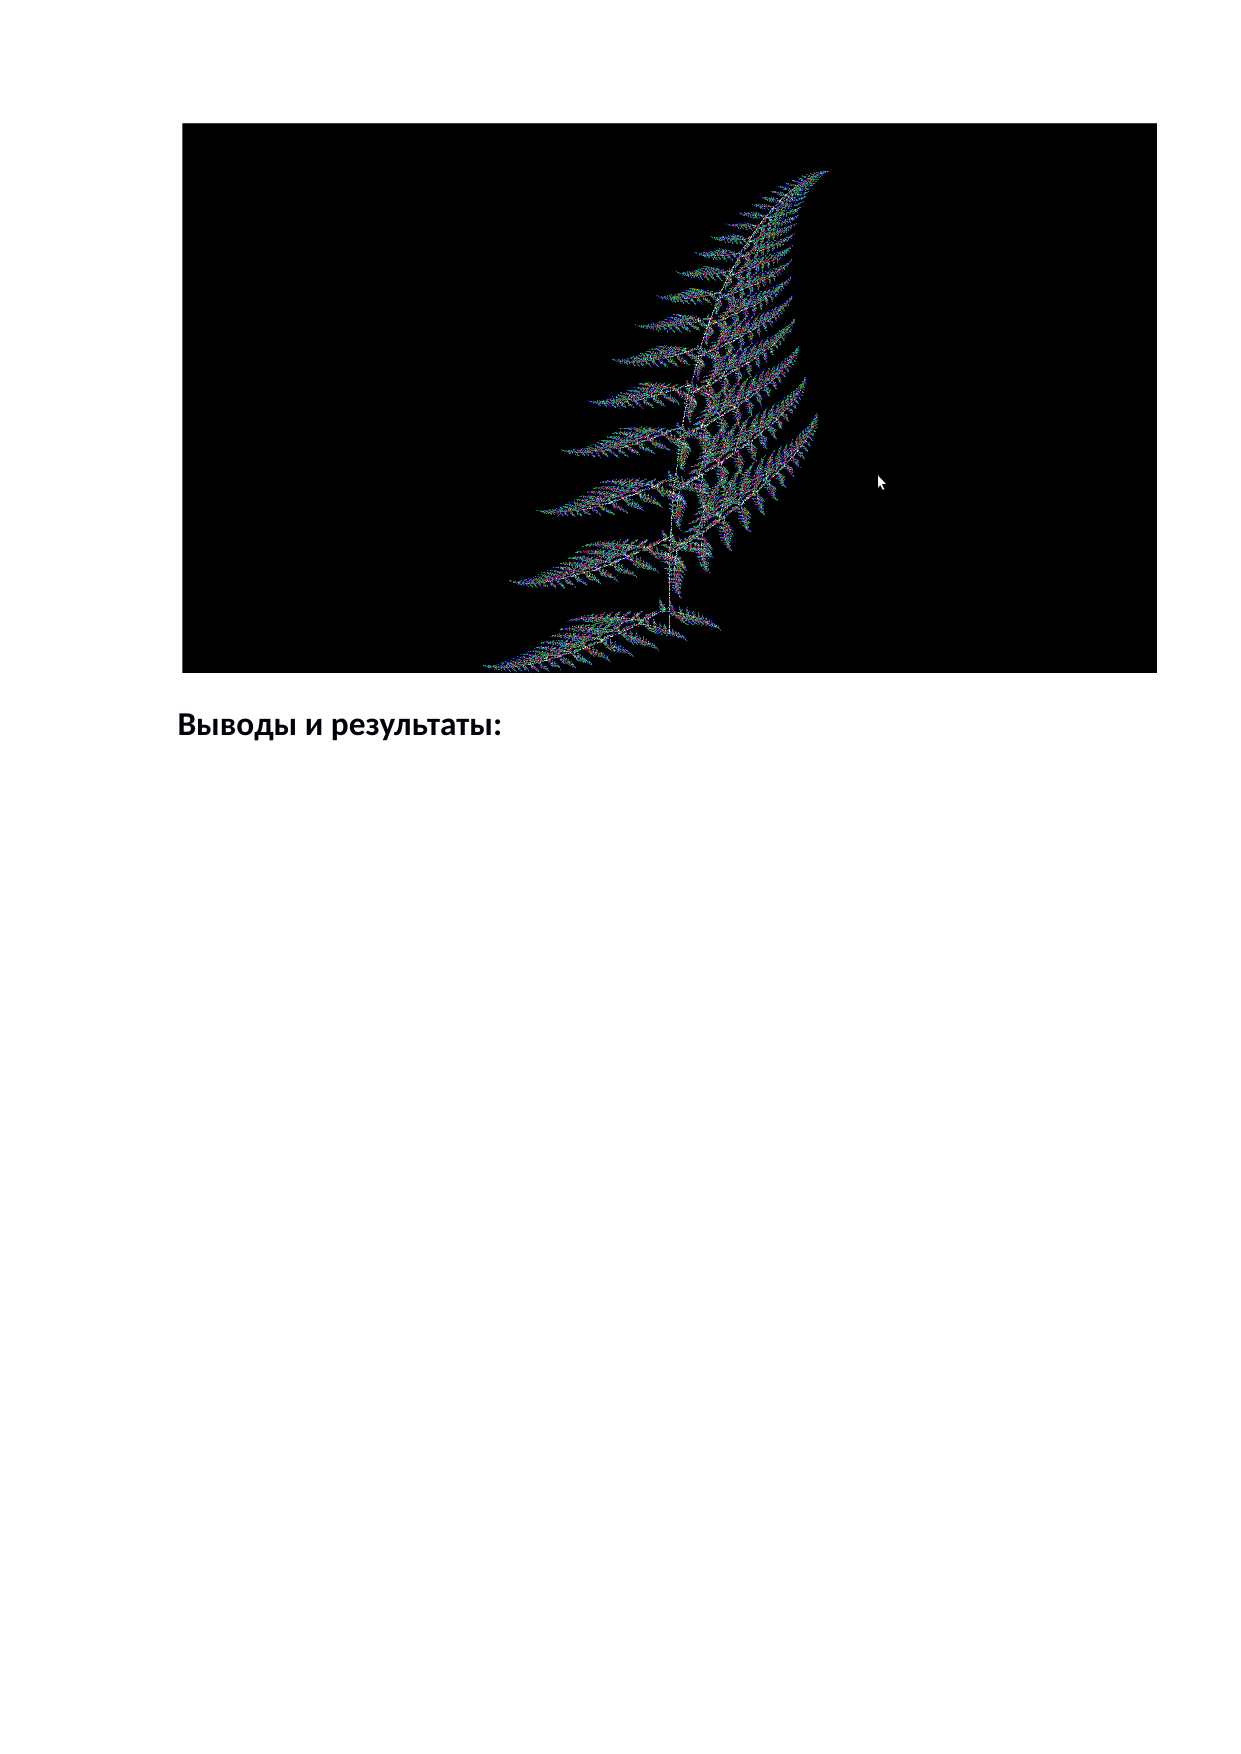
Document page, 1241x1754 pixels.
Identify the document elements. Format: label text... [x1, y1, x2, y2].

picture [182, 123, 1157, 673]
text Выводы и результаты: [177, 703, 1152, 744]
